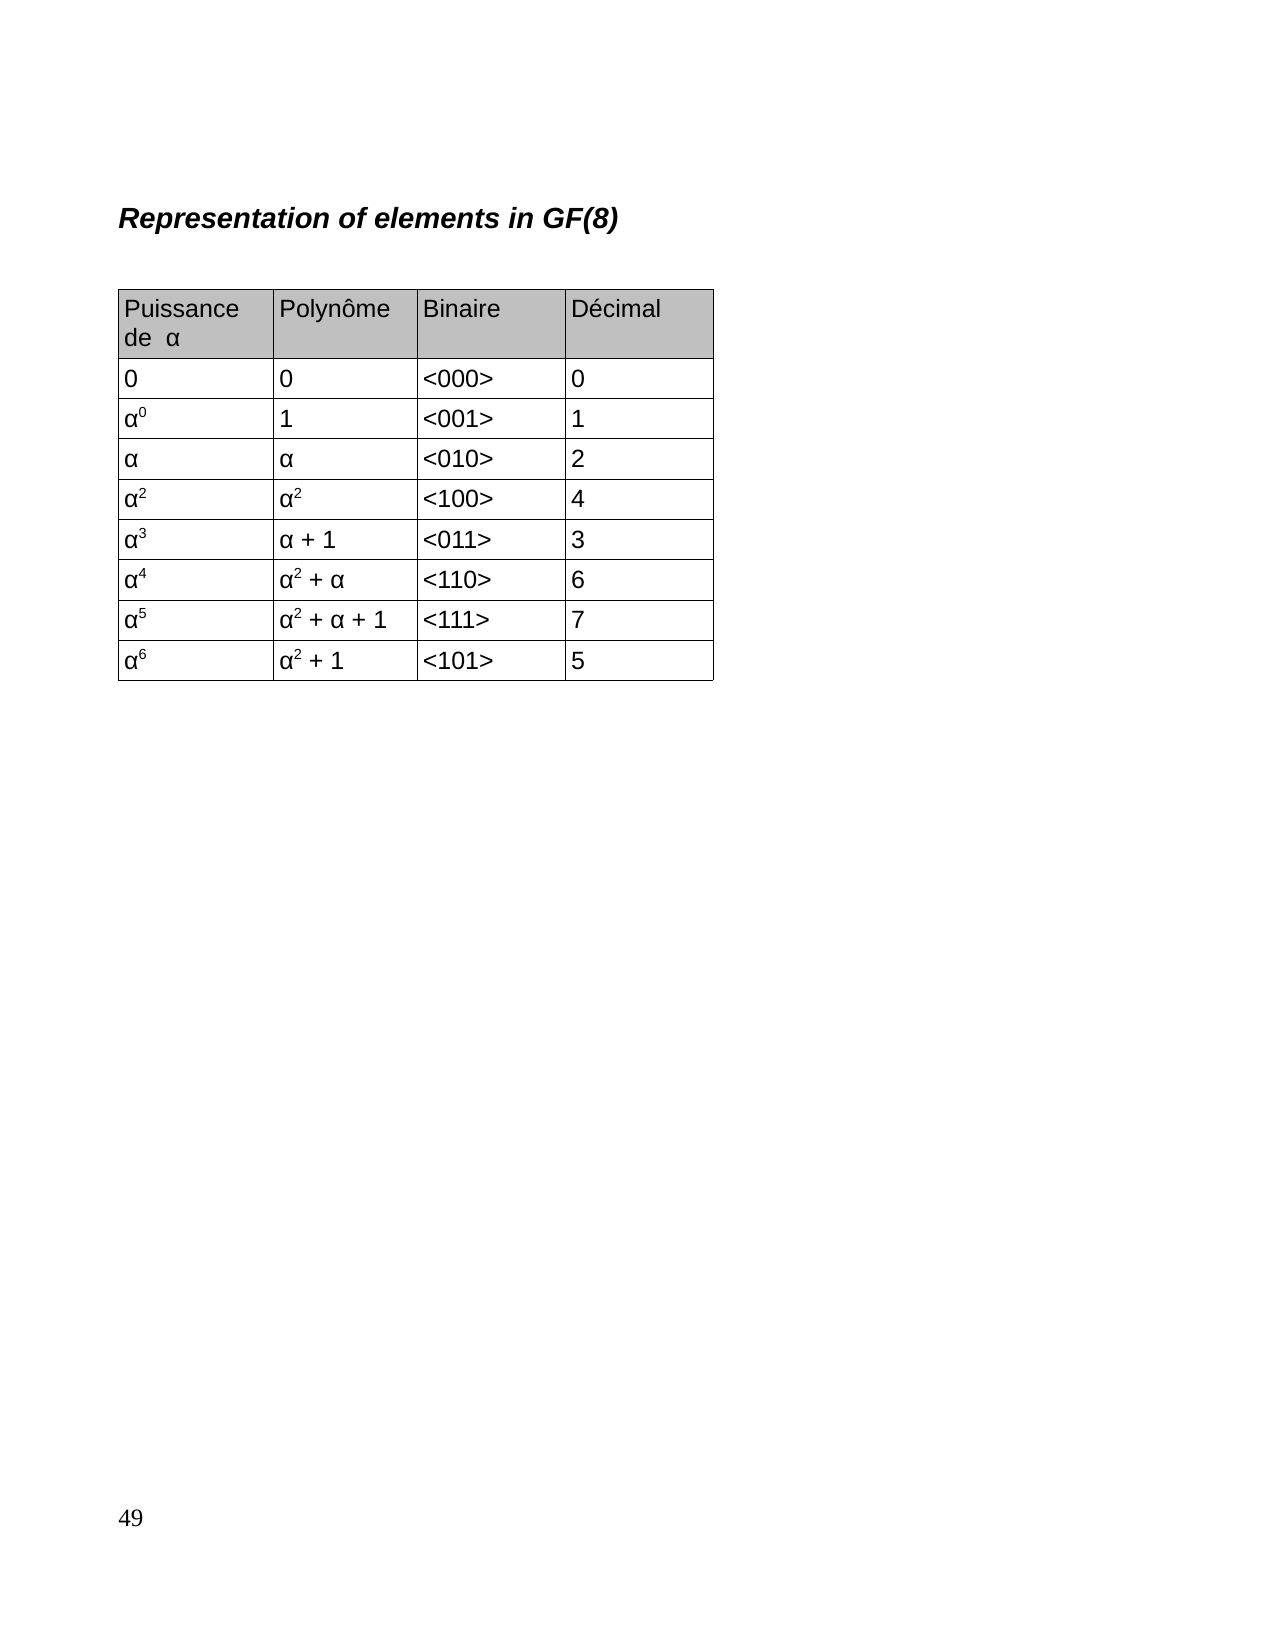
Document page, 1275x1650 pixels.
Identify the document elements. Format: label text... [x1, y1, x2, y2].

table_cell 0 [274, 359, 417, 398]
table_cell α + 1 [274, 520, 417, 559]
table_cell <010> [418, 439, 565, 479]
table_cell α2 + α [274, 560, 417, 599]
table_cell α2 + 1 [274, 641, 417, 680]
table_cell <000> [418, 359, 565, 398]
table_cell 5 [566, 641, 713, 680]
subtitle Representation of elements in GF(8) [118, 201, 1157, 235]
table_cell 3 [566, 520, 713, 559]
table_cell <011> [418, 520, 565, 559]
table_cell 2 [566, 439, 713, 479]
table_cell α [119, 439, 273, 479]
table_cell 4 [566, 480, 713, 519]
table_header Binaire [418, 290, 565, 358]
table_cell 6 [566, 560, 713, 599]
table_cell 0 [119, 359, 273, 398]
table_cell <100> [418, 480, 565, 519]
table_header Décimal [566, 290, 713, 358]
table_cell 1 [566, 399, 713, 438]
table_cell 7 [566, 601, 713, 640]
table_cell α5 [119, 601, 273, 640]
table_cell 1 [274, 399, 417, 438]
table_cell 0 [566, 359, 713, 398]
table_cell <110> [418, 560, 565, 599]
table_header Polynôme [274, 290, 417, 358]
table_cell α3 [119, 520, 273, 559]
table_cell α [274, 439, 417, 479]
table_cell α0 [119, 399, 273, 438]
table_cell <001> [418, 399, 565, 438]
table_cell α2 + α + 1 [274, 601, 417, 640]
table_header Puissance de α [119, 290, 273, 358]
table_cell α6 [119, 641, 273, 680]
table_cell <111> [418, 601, 565, 640]
table_cell α4 [119, 560, 273, 599]
table_cell α2 [119, 480, 273, 519]
table_cell α2 [274, 480, 417, 519]
table_cell <101> [418, 641, 565, 680]
